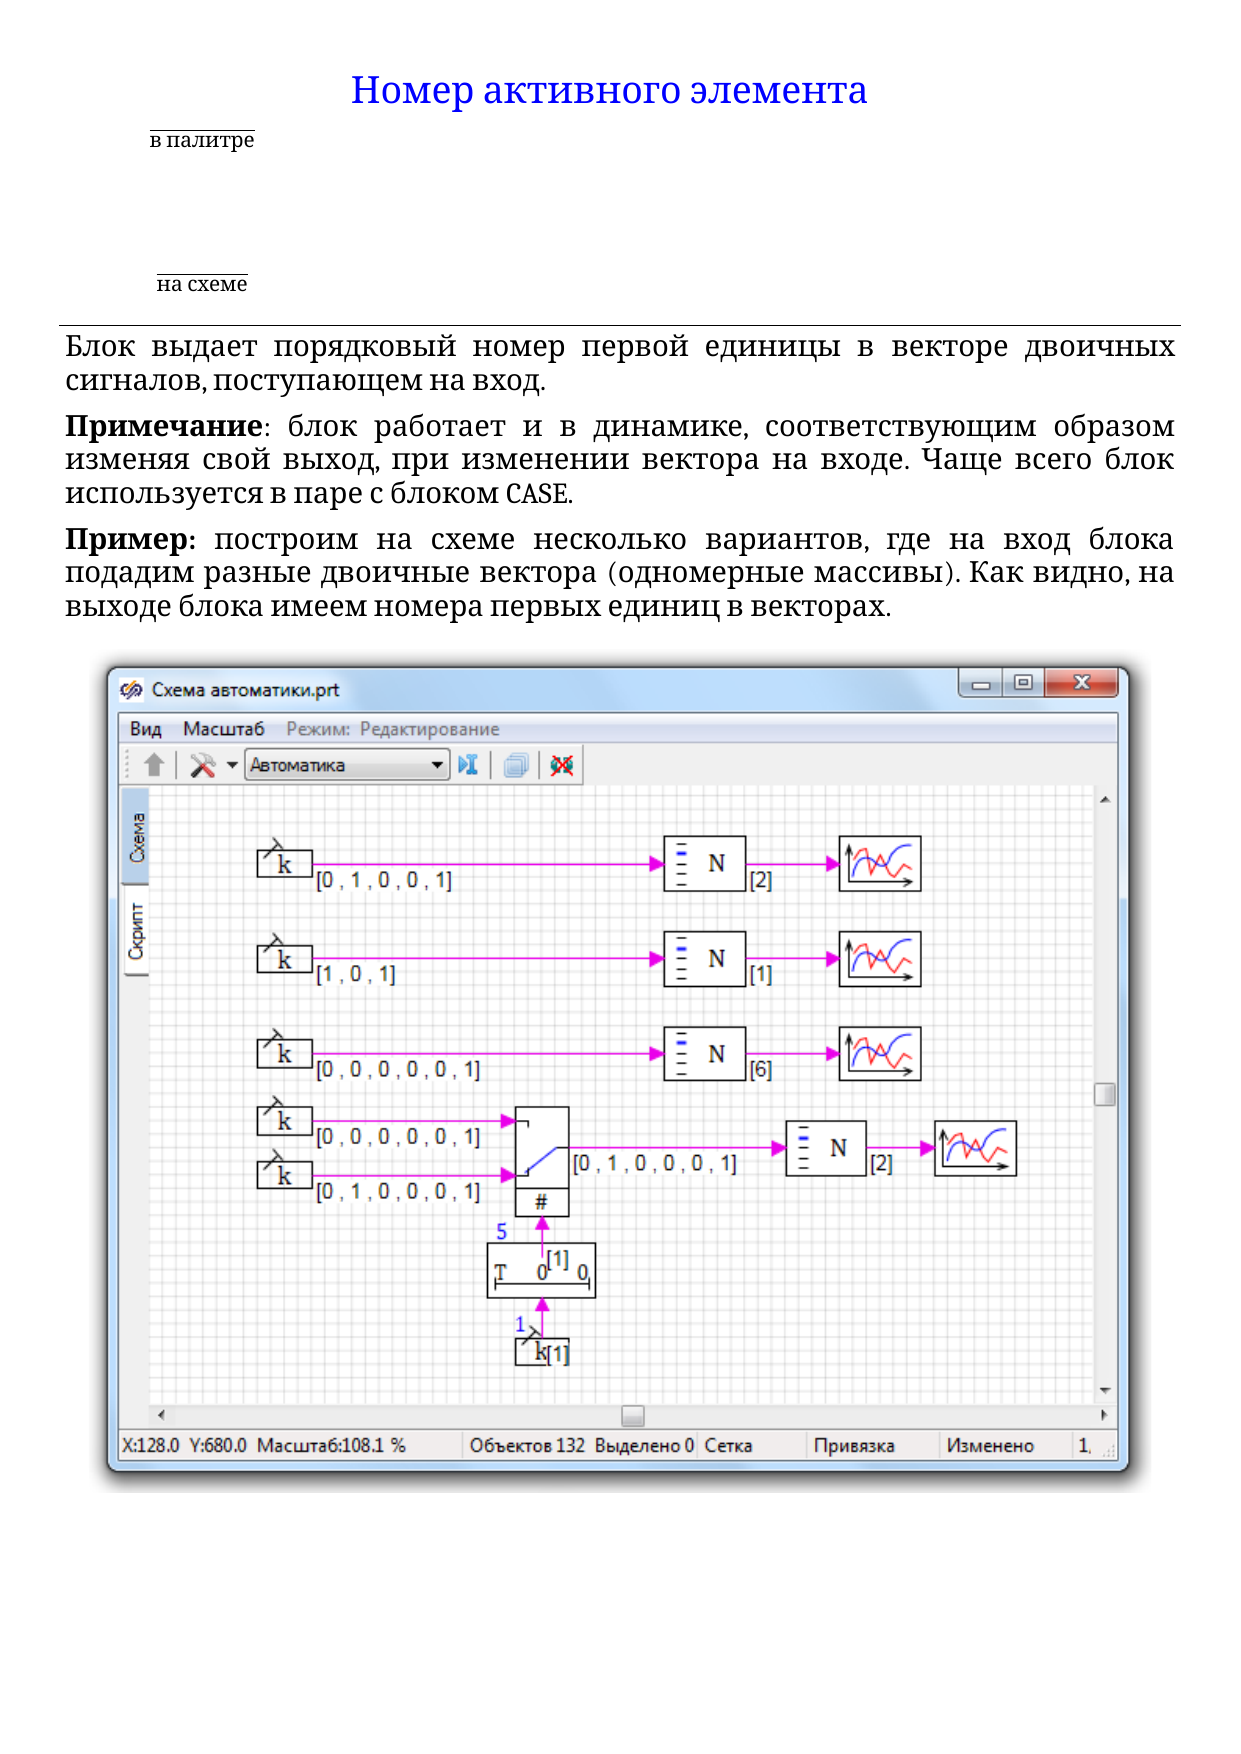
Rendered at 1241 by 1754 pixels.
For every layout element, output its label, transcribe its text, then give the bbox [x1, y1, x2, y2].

table_cell [345, 181, 1181, 267]
table_cell [345, 123, 1181, 181]
picture [88, 649, 1152, 1493]
table_cell [59, 181, 345, 267]
table_cell на схеме [59, 267, 345, 324]
table_cell [345, 267, 1181, 324]
table_header [59, 59, 345, 123]
table_header Номер активного элемента [345, 59, 1181, 123]
table_cell в палитре [59, 123, 345, 181]
table_cell Блок выдает порядковый номер первой единицы в векторе двоичных сигналов, поступающем на вход. Примечание: блок работает и в динамике, соответствующим образом изменяя свой выход, при изменении вектора на входе. Чаще всего блок используется в паре с блоком CASE. Пример: построим на схеме несколько вариантов, где на вход блока подадим разные двоичные вектора (одномерные массивы). Как видно, на выходе блока имеем номера первых единиц в векторах. [59, 326, 1181, 1557]
